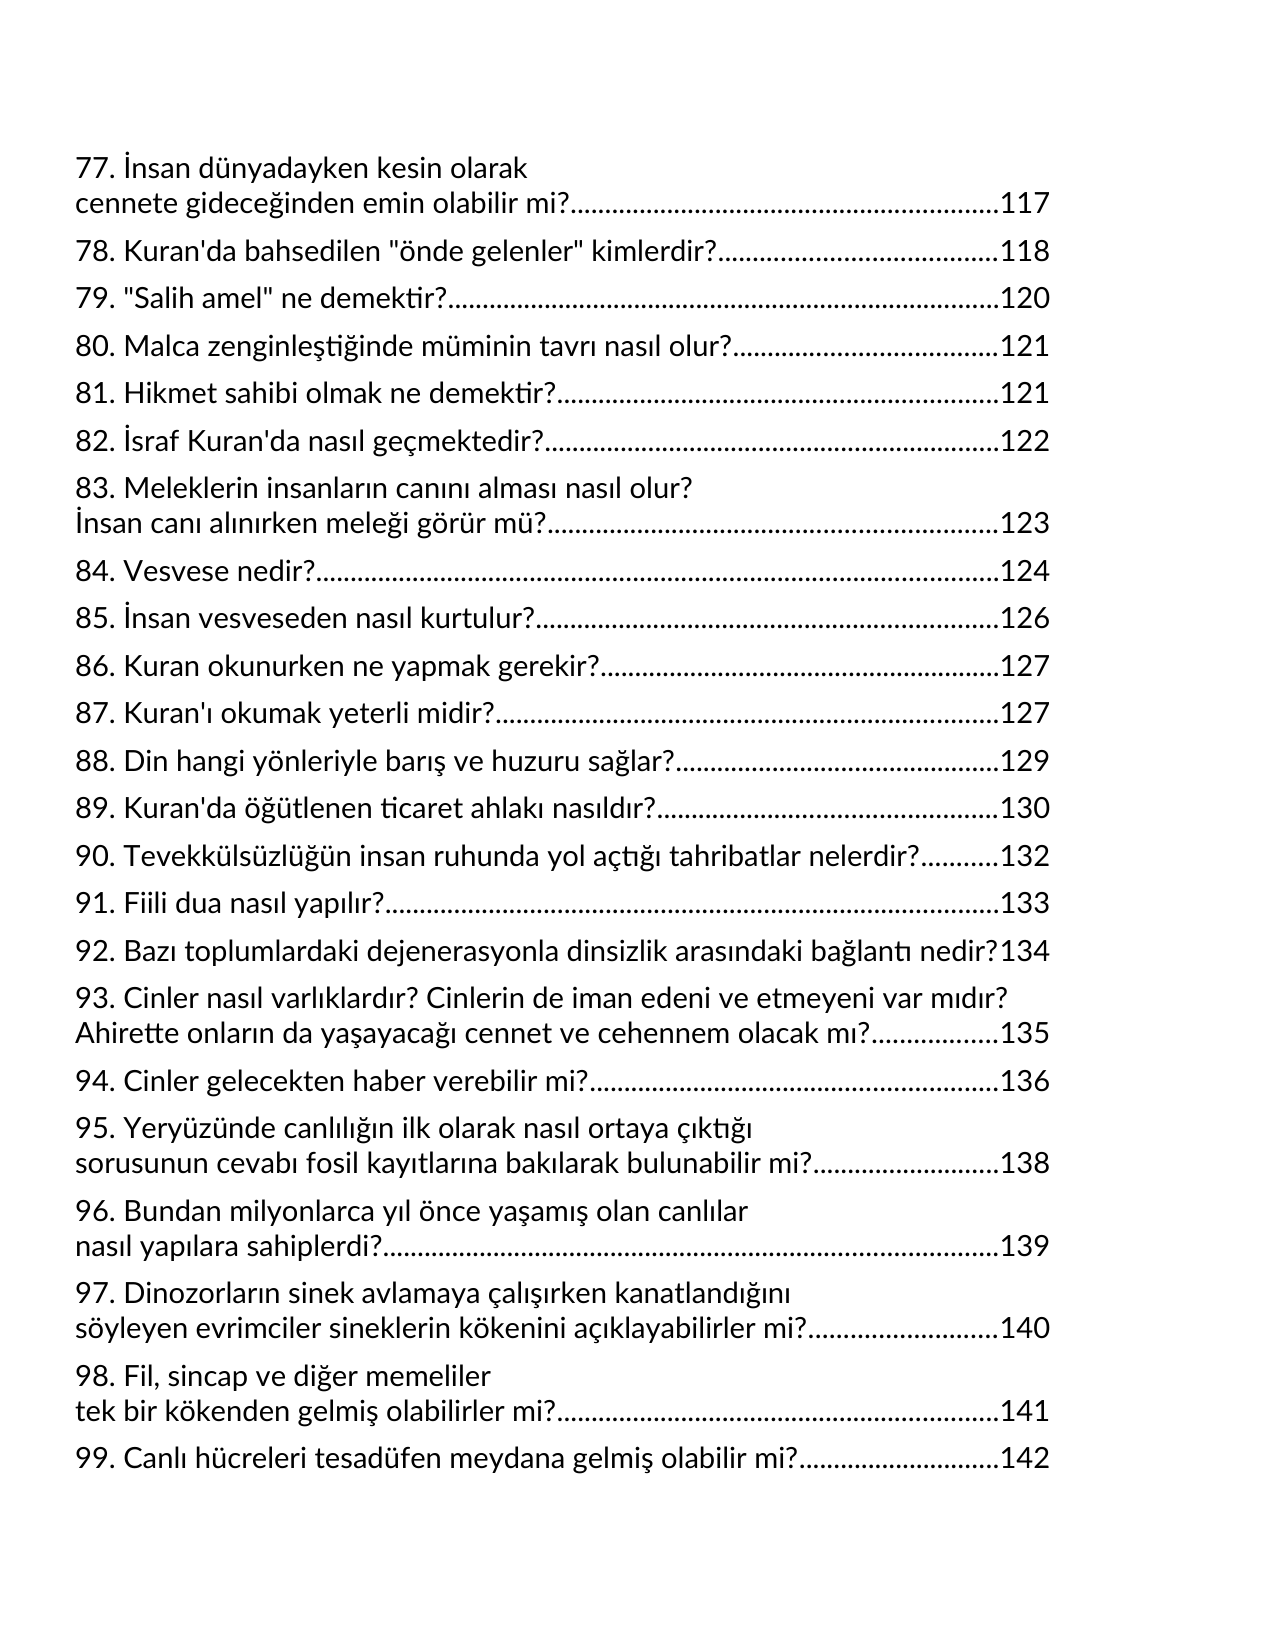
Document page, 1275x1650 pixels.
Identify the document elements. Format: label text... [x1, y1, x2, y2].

subtitle 85. İnsan vesveseden nasıl kurtulur? 126 [75, 600, 1200, 635]
subtitle 83. Meleklerin insanların canını alması nasıl olur? İnsan canı alınırken meleği görür mü? 123 [75, 470, 1200, 540]
subtitle 87. Kuran'ı okumak yeterli midir? 127 [75, 695, 1200, 730]
subtitle 82. İsraf Kuran'da nasıl geçmektedir? 122 [75, 422, 1200, 457]
subtitle 86. Kuran okunurken ne yapmak gerekir? 127 [75, 647, 1200, 682]
subtitle 96. Bundan milyonlarca yıl önce yaşamış olan canlılar nasıl yapılara sahiplerdi? 139 [75, 1192, 1200, 1262]
subtitle 92. Bazı toplumlardaki dejenerasyonla dinsizlik arasındaki bağlantı nedir? 134 [75, 932, 1200, 967]
subtitle 94. Cinler gelecekten haber verebilir mi? 136 [75, 1062, 1200, 1097]
subtitle 79. "Salih amel" ne demektir? 120 [75, 280, 1200, 315]
subtitle 98. Fil, sincap ve diğer memeliler tek bir kökenden gelmiş olabilirler mi? 141 [75, 1357, 1200, 1427]
subtitle 97. Dinozorların sinek avlamaya çalışırken kanatlandığını söyleyen evrimciler sineklerin kökenini açıklayabilirler mi? 140 [75, 1275, 1200, 1345]
subtitle 80. Malca zenginleştiğinde müminin tavrı nasıl olur? 121 [75, 327, 1200, 362]
subtitle 78. Kuran'da bahsedilen "önde gelenler" kimlerdir? 118 [75, 232, 1200, 267]
subtitle 90. Tevekkülsüzlüğün insan ruhunda yol açtığı tahribatlar nelerdir? 132 [75, 837, 1200, 872]
subtitle 99. Canlı hücreleri tesadüfen meydana gelmiş olabilir mi? 142 [75, 1440, 1200, 1475]
subtitle 91. Fiili dua nasıl yapılır? 133 [75, 885, 1200, 920]
subtitle 84. Vesvese nedir? 124 [75, 552, 1200, 587]
subtitle 88. Din hangi yönleriyle barış ve huzuru sağlar? 129 [75, 742, 1200, 777]
subtitle 77. İnsan dünyadayken kesin olarak cennete gideceğinden emin olabilir mi? 117 [75, 150, 1200, 220]
subtitle 95. Yeryüzünde canlılığın ilk olarak nasıl ortaya çıktığı sorusunun cevabı fosil kayıtlarına bakılarak bulunabilir mi? 138 [75, 1110, 1200, 1180]
subtitle 93. Cinler nasıl varlıklardır? Cinlerin de iman edeni ve etmeyeni var mıdır? Ahirette onların da yaşayacağı cennet ve cehennem olacak mı? 135 [75, 980, 1200, 1050]
subtitle 81. Hikmet sahibi olmak ne demektir? 121 [75, 375, 1200, 410]
subtitle 89. Kuran'da öğütlenen ticaret ahlakı nasıldır? 130 [75, 790, 1200, 825]
